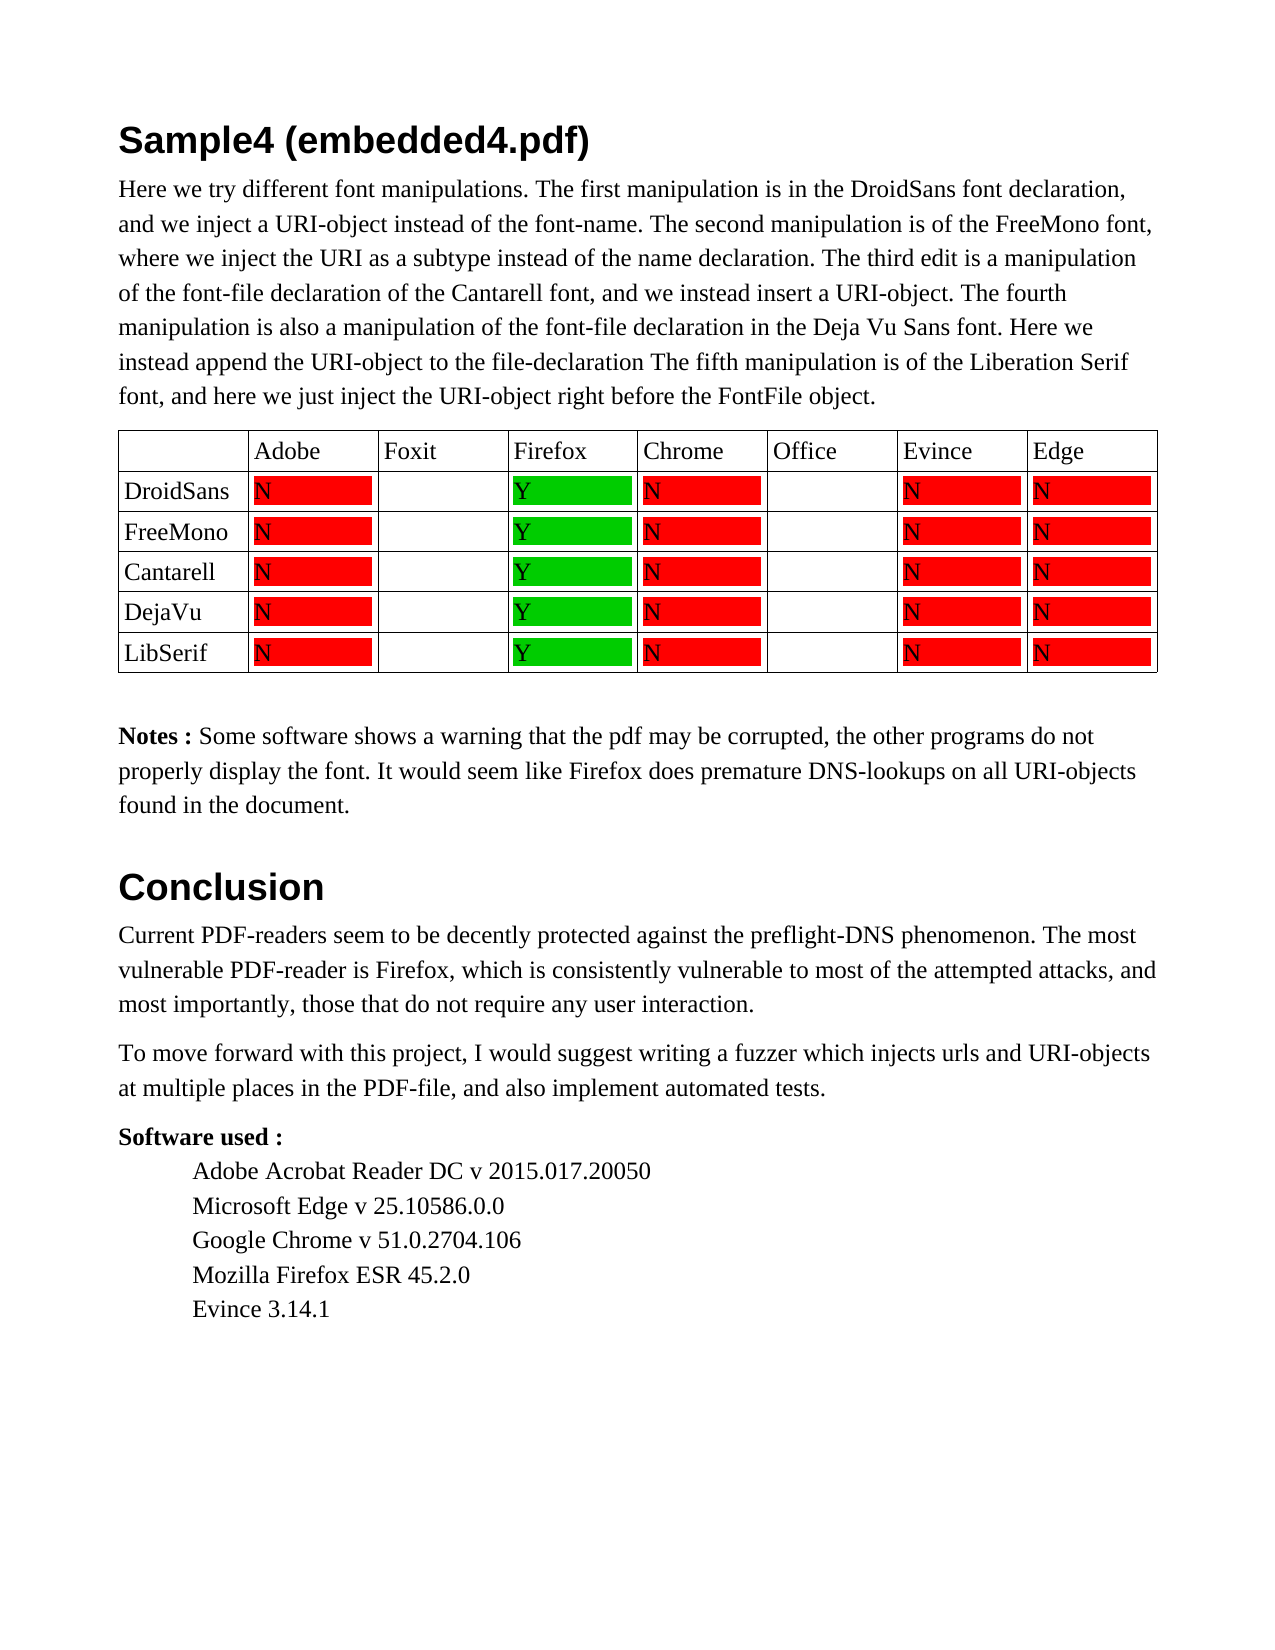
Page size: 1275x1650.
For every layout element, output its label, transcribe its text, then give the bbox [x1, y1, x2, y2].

table_header Chrome [638, 431, 767, 471]
table_header [119, 431, 248, 471]
table_header Office [768, 431, 897, 471]
table_cell [379, 592, 508, 632]
table_cell [768, 472, 897, 511]
table_cell N [638, 472, 767, 511]
table_cell Cantarell [119, 552, 248, 591]
table_cell [379, 552, 508, 591]
table_header Evince [898, 431, 1027, 471]
table_cell N [1028, 552, 1157, 591]
table_cell N [1028, 633, 1157, 672]
table_header Edge [1028, 431, 1157, 471]
table_cell DroidSans [119, 472, 248, 511]
table_cell N [249, 512, 378, 551]
table_cell [768, 512, 897, 551]
table_cell N [898, 552, 1027, 591]
table_cell Y [509, 633, 637, 672]
table_cell N [898, 633, 1027, 672]
table_cell N [1028, 512, 1157, 551]
table_cell N [898, 512, 1027, 551]
table_cell N [638, 512, 767, 551]
subtitle Conclusion [118, 864, 1157, 908]
table_cell N [898, 472, 1027, 511]
table_cell N [898, 592, 1027, 632]
text Notes : Some software shows a warning that the pdf may be corrupted, the other programs do not properly display the font. It would seem like Firefox does premature DNS-lookups on all URI-objects found in the document. [118, 721, 1157, 819]
table_cell Y [509, 472, 637, 511]
table_header Adobe [249, 431, 378, 471]
table_cell LibSerif [119, 633, 248, 672]
table_cell N [249, 592, 378, 632]
table_cell Y [509, 512, 637, 551]
table_cell [379, 472, 508, 511]
table_cell N [249, 552, 378, 591]
table_header Foxit [379, 431, 508, 471]
table_header Firefox [509, 431, 637, 471]
text Software used : Adobe Acrobat Reader DC v 2015.017.20050 Microsoft Edge v 25.10586.0.0 Google Chrome v 51.0.2704.106 Mozilla Firefox ESR 45.2.0 Evince 3.14.1 [118, 1122, 1157, 1323]
table_cell N [1028, 472, 1157, 511]
table_cell N [638, 592, 767, 632]
table_cell FreeMono [119, 512, 248, 551]
table_cell N [638, 552, 767, 591]
table_cell N [249, 472, 378, 511]
table_cell N [638, 633, 767, 672]
table_cell N [1028, 592, 1157, 632]
subtitle Sample4 (embedded4.pdf) [118, 118, 1157, 162]
text To move forward with this project, I would suggest writing a fuzzer which injects urls and URI-objects at multiple places in the PDF-file, and also implement automated tests. [118, 1038, 1157, 1102]
table_cell [379, 512, 508, 551]
table_cell Y [509, 552, 637, 591]
table_cell [768, 592, 897, 632]
table_cell N [249, 633, 378, 672]
table_cell [768, 552, 897, 591]
table_cell DejaVu [119, 592, 248, 632]
table_cell [379, 633, 508, 672]
table_cell [768, 633, 897, 672]
text Current PDF-readers seem to be decently protected against the preflight-DNS phenomenon. The most vulnerable PDF-reader is Firefox, which is consistently vulnerable to most of the attempted attacks, and most importantly, those that do not require any user interaction. [118, 920, 1157, 1018]
text Here we try different font manipulations. The first manipulation is in the DroidSans font declaration, and we inject a URI-object instead of the font-name. The second manipulation is of the FreeMono font, where we inject the URI as a subtype instead of the name declaration. The third edit is a manipulation of the font-file declaration of the Cantarell font, and we instead insert a URI-object. The fourth manipulation is also a manipulation of the font-file declaration in the Deja Vu Sans font. Here we instead append the URI-object to the file-declaration The fifth manipulation is of the Liberation Serif font, and here we just inject the URI-object right before the FontFile object. [118, 174, 1157, 410]
table_cell Y [509, 592, 637, 632]
